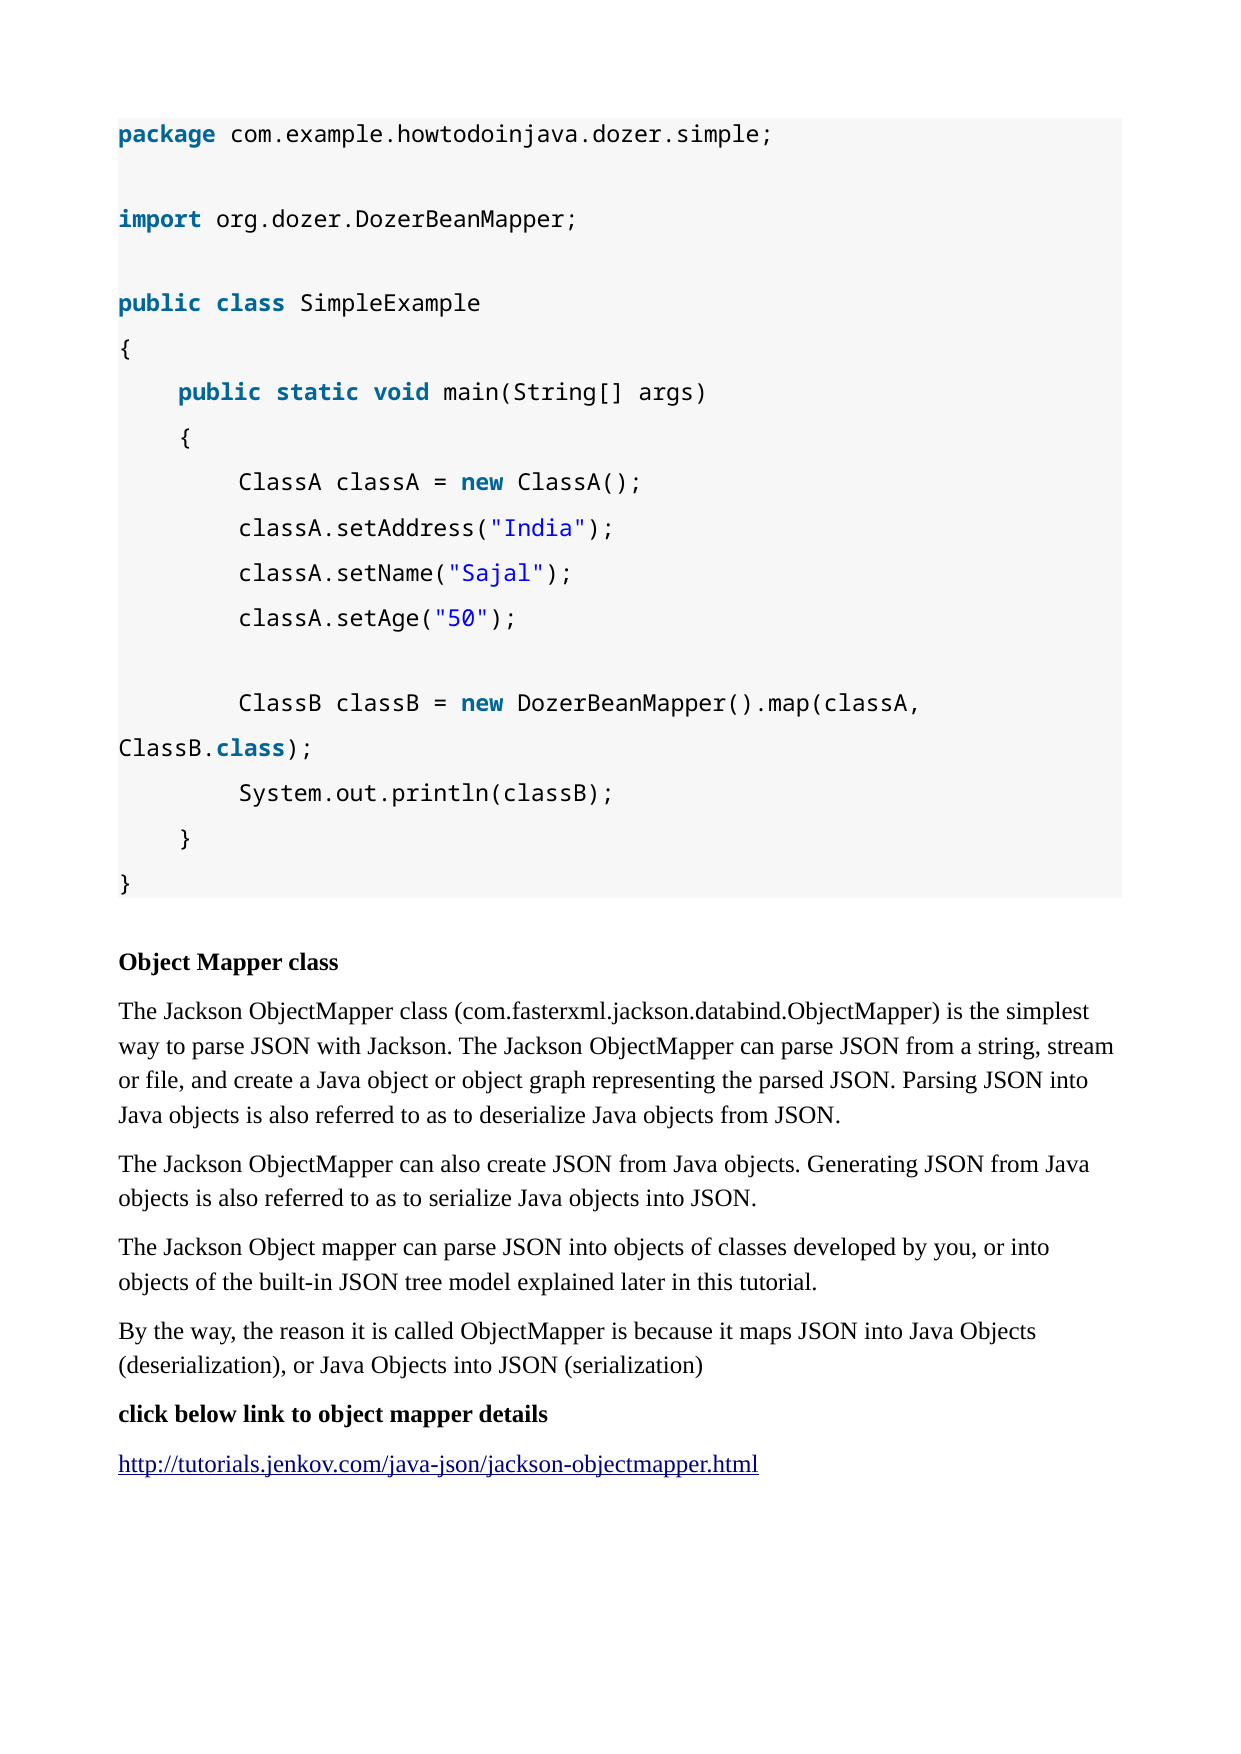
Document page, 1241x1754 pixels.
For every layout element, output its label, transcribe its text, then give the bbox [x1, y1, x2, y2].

text By the way, the reason it is called ObjectMapper is because it maps JSON into Java Objects (deserialization), or Java Objects into JSON (serialization) [118, 1316, 1122, 1379]
text The Jackson ObjectMapper can also create JSON from Java objects. Generating JSON from Java objects is also referred to as to serialize Java objects into JSON. [118, 1149, 1122, 1212]
text The Jackson ObjectMapper class (com.fasterxml.jackson.databind.ObjectMapper) is the simplest way to parse JSON with Jackson. The Jackson ObjectMapper can parse JSON from a string, stream or file, and create a Java object or object graph representing the parsed JSON. Parsing JSON into Java objects is also referred to as to deserialize Java objects from JSON. [118, 996, 1122, 1129]
text Object Mapper class [118, 947, 1122, 976]
table_header package com.example.howtodoinjava.dozer.simple; import org.dozer.DozerBeanMapper; public class SimpleExample { public static void main(String[] args) { ClassA classA = new ClassA(); classA.setAddress("India"); classA.setName("Sajal"); classA.setAge("50"); ClassB classB = new DozerBeanMapper().map(classA, ClassB.class); System.out.println(classB); } } [118, 118, 1042, 898]
text The Jackson Object mapper can parse JSON into objects of classes developed by you, or into objects of the built-in JSON tree model explained later in this tutorial. [118, 1232, 1122, 1296]
text http://tutorials.jenkov.com/java-json/jackson-objectmapper.html [118, 1449, 1122, 1477]
text click below link to object mapper details [118, 1399, 1122, 1428]
